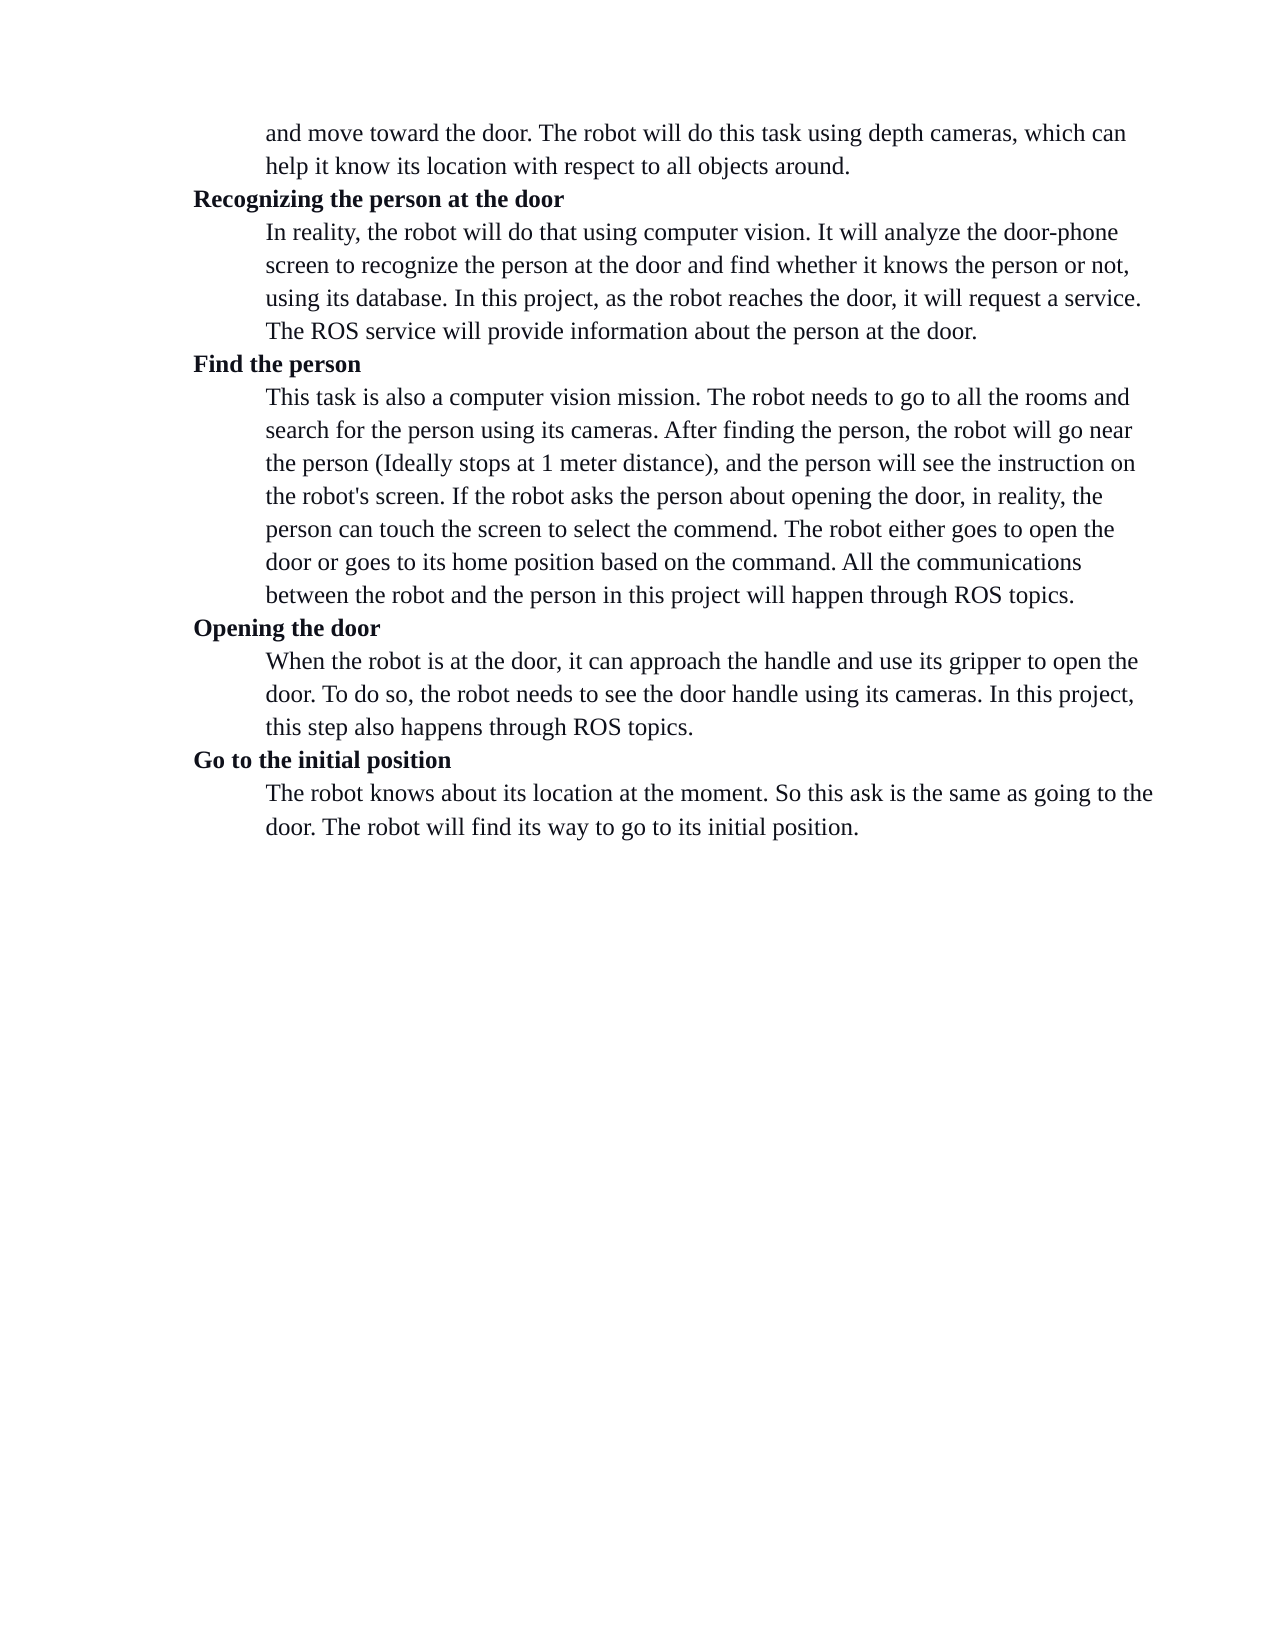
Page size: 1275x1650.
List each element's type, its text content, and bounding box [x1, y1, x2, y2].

list The robot knows about its location at the moment. So this ask is the same as going to the door. The robot will find its way to go to its initial position. [236, 778, 1157, 840]
list Recognizing the person at the door [156, 184, 1157, 213]
list When the robot is at the door, it can approach the handle and use its gripper to open the door. To do so, the robot needs to see the door handle using its cameras. In this project, this step also happens through ROS topics. [236, 646, 1157, 741]
list Go to the initial position [156, 746, 1157, 774]
list Opening the door [156, 613, 1157, 642]
list and move toward the door. The robot will do this task using depth cameras, which can help it know its location with respect to all objects around. [236, 118, 1157, 180]
list In reality, the robot will do that using computer vision. It will analyze the door-phone screen to recognize the person at the door and find whether it knows the person or not, using its database. In this project, as the robot reaches the door, it will request a service. The ROS service will provide information about the person at the door. [236, 217, 1157, 345]
list This task is also a computer vision mission. The robot needs to go to all the rooms and search for the person using its cameras. After finding the person, the robot will go near the person (Ideally stops at 1 meter distance), and the person will see the instruction on the robot's screen. If the robot asks the person about opening the door, in reality, the person can touch the screen to select the commend. The robot either goes to open the door or goes to its home position based on the command. All the communications between the robot and the person in this project will happen through ROS topics. [236, 382, 1157, 609]
list Find the person [156, 349, 1157, 378]
